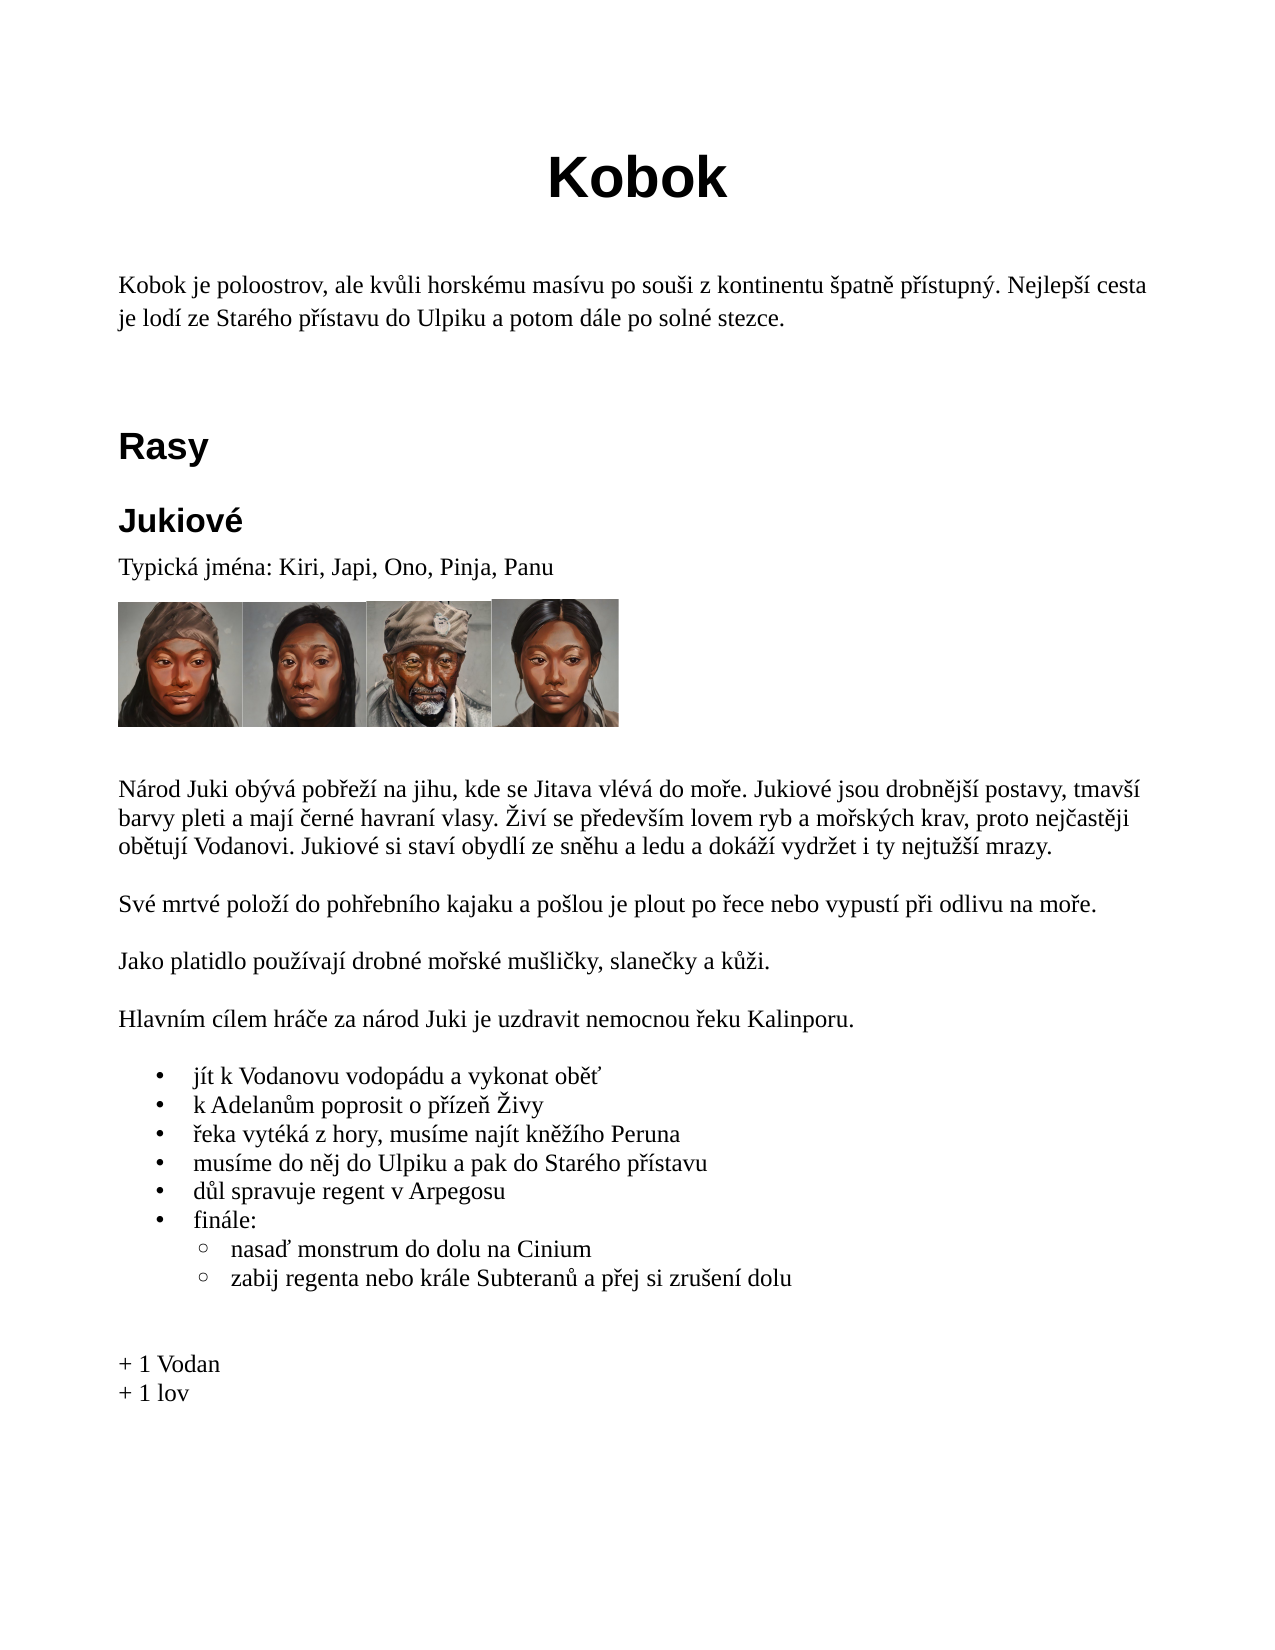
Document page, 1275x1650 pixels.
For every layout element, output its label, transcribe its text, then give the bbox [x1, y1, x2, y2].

text Hlavním cílem hráče za národ Juki je uzdravit nemocnou řeku Kalinporu. [118, 1004, 1157, 1033]
text Kobok je poloostrov, ale kvůli horskému masívu po souši z kontinentu špatně přístupný. Nejlepší cesta je lodí ze Starého přístavu do Ulpiku a potom dále po solné stezce. [118, 270, 1157, 332]
list finále: [156, 1205, 1157, 1234]
text + 1 lov [118, 1378, 1157, 1406]
text Jako platidlo používají drobné mořské mušličky, slanečky a kůži. [118, 946, 1157, 975]
list řeka vytéká z hory, musíme najít kněžího Peruna [156, 1119, 1157, 1148]
list k Adelanům poprosit o přízeň Živy [156, 1090, 1157, 1119]
list zabij regenta nebo krále Subteranů a přej si zrušení dolu [193, 1263, 1157, 1291]
list nasaď monstrum do dolu na Cinium [193, 1234, 1157, 1263]
text + 1 Vodan [118, 1349, 1157, 1378]
list důl spravuje regent v Arpegosu [156, 1176, 1157, 1205]
subtitle Rasy [118, 423, 1157, 467]
text Národ Juki obývá pobřeží na jihu, kde se Jitava vlévá do moře. Jukiové jsou drobnější postavy, tmavší barvy pleti a mají černé havraní vlasy. Živí se především lovem ryb a mořských krav, proto nejčastěji obětují Vodanovi. Jukiové si staví obydlí ze sněhu a ledu a dokáží vydržet i ty nejtužší mrazy. [118, 774, 1157, 860]
subtitle Jukiové [118, 501, 1157, 539]
list musíme do něj do Ulpiku a pak do Starého přístavu [156, 1148, 1157, 1176]
list jít k Vodanovu vodopádu a vykonat oběť [156, 1061, 1157, 1090]
text Své mrtvé položí do pohřebního kajaku a pošlou je plout po řece nebo vypustí při odlivu na moře. [118, 889, 1157, 918]
title Kobok [118, 143, 1157, 210]
text Typická jména: Kiri, Japi, Ono, Pinja, Panu [118, 552, 1157, 580]
picture [118, 599, 619, 727]
